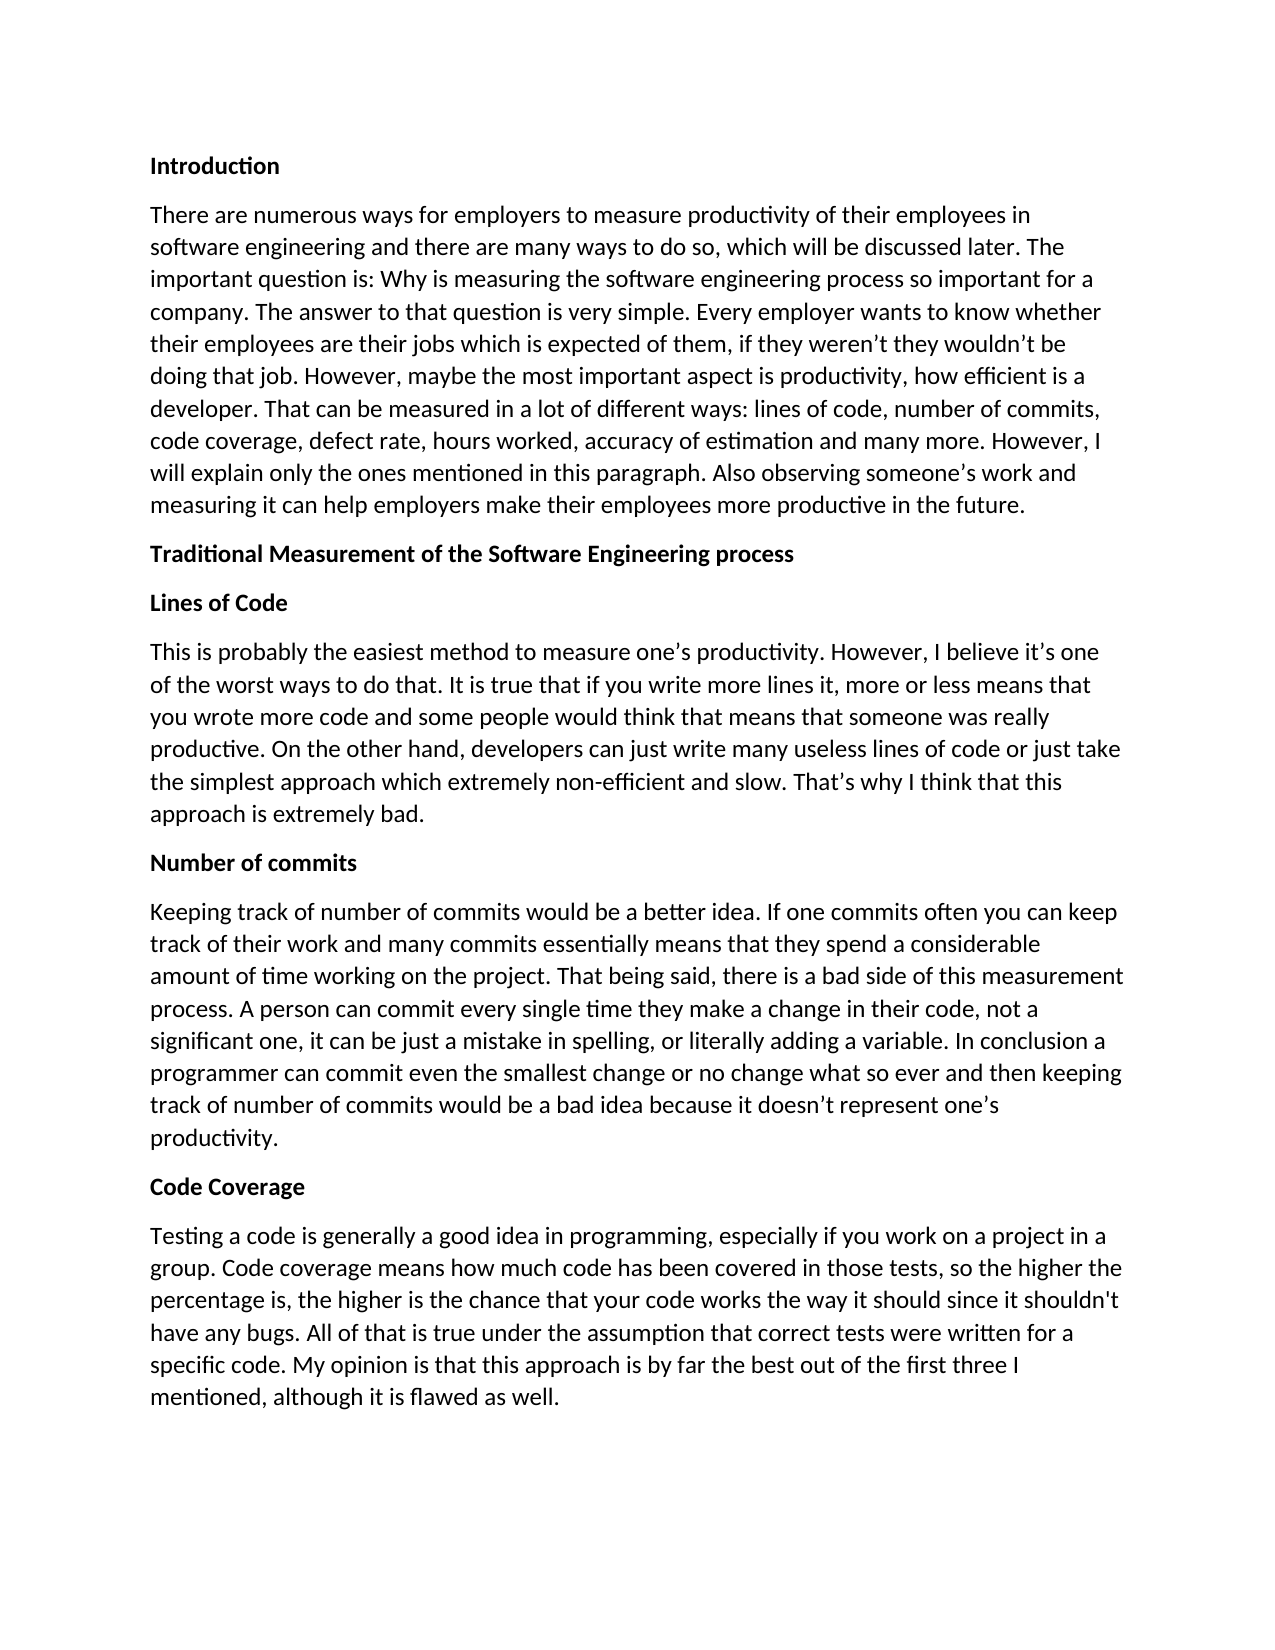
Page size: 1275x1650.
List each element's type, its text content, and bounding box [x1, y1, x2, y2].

text Keeping track of number of commits would be a better idea. If one commits often you can keep track of their work and many commits essentially means that they spend a considerable amount of time working on the project. That being said, there is a bad side of this measurement process. A person can commit every single time they make a change in their code, not a significant one, it can be just a mistake in spelling, or literally adding a variable. In conclusion a programmer can commit even the smallest change or no change what so ever and then keeping track of number of commits would be a bad idea because it doesn’t represent one’s productivity. [150, 896, 1125, 1152]
text There are numerous ways for employers to measure productivity of their employees in software engineering and there are many ways to do so, which will be discussed later. The important question is: Why is measuring the software engineering process so important for a company. The answer to that question is very simple. Every employer wants to know whether their employees are their jobs which is expected of them, if they weren’t they wouldn’t be doing that job. However, maybe the most important aspect is productivity, how efficient is a developer. That can be measured in a lot of different ways: lines of code, number of commits, code coverage, defect rate, hours worked, accuracy of estimation and many more. However, I will explain only the ones mentioned in this paragraph. Also observing someone’s work and measuring it can help employers make their employees more productive in the future. [150, 199, 1125, 520]
text Number of commits [150, 847, 1125, 877]
text Introduction [150, 150, 1125, 181]
text Lines of Code [150, 587, 1125, 618]
text Code Coverage [150, 1171, 1125, 1201]
text This is probably the easiest method to measure one’s productivity. However, I believe it’s one of the worst ways to do that. It is true that if you write more lines it, more or less means that you wrote more code and some people would think that means that someone was really productive. On the other hand, developers can just write many useless lines of code or just take the simplest approach which extremely non-efficient and slow. That’s why I think that this approach is extremely bad. [150, 636, 1125, 828]
text Testing a code is generally a good idea in programming, especially if you work on a project in a group. Code coverage means how much code has been covered in those tests, so the higher the percentage is, the higher is the chance that your code works the way it should since it shouldn't have any bugs. All of that is true under the assumption that correct tests were written for a specific code. My opinion is that this approach is by far the best out of the first three I mentioned, although it is flawed as well. [150, 1220, 1125, 1412]
text Traditional Measurement of the Software Engineering process [150, 538, 1125, 569]
